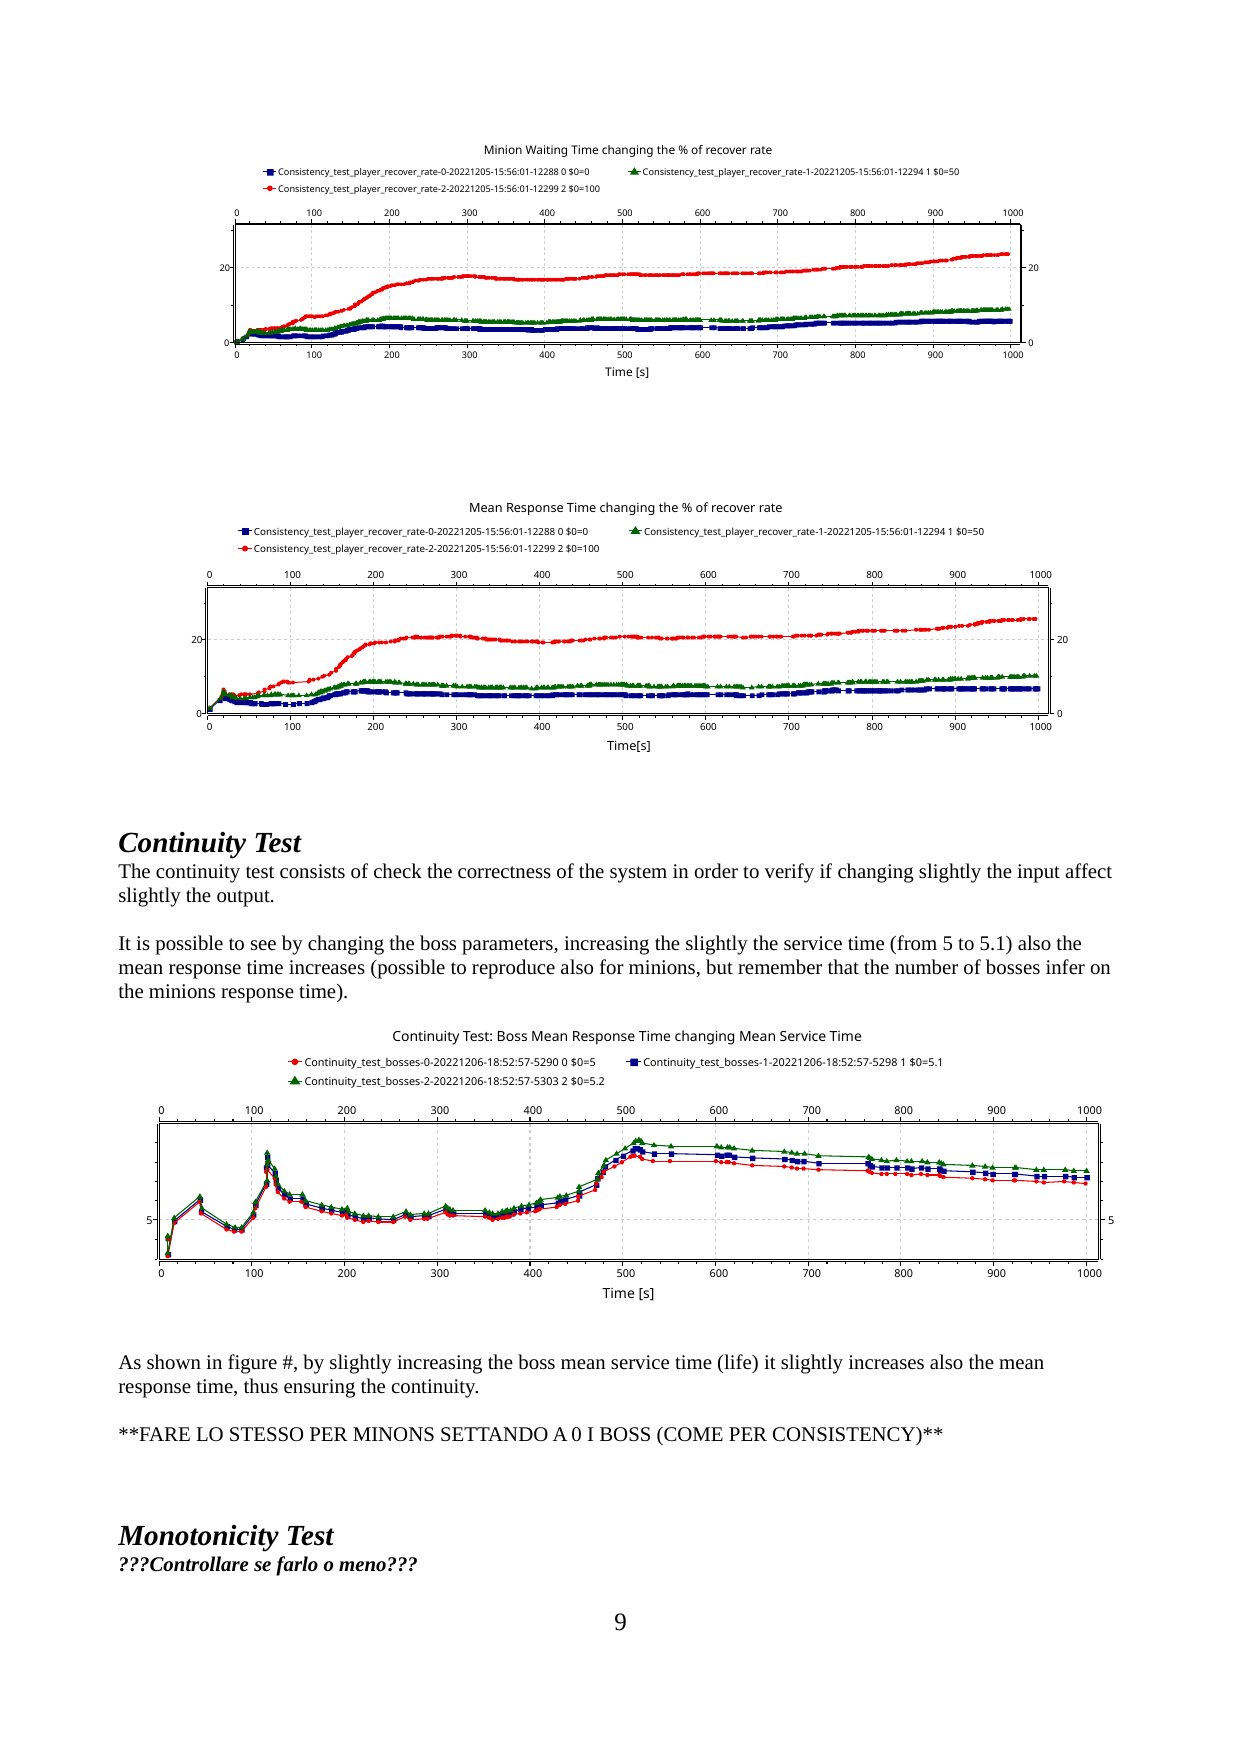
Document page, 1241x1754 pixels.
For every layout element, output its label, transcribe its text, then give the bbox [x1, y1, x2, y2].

text As shown in figure #, by slightly increasing the boss mean service time (life) it slightly increases also the mean response time, thus ensuring the continuity. [118, 1350, 1122, 1398]
text Monotonicity Test [118, 1518, 1122, 1552]
text ???Controllare se farlo o meno??? [118, 1552, 1122, 1576]
text **FARE LO STESSO PER MINONS SETTANDO A 0 I BOSS (COME PER CONSISTENCY)** [118, 1422, 1122, 1446]
text The continuity test consists of check the correctness of the system in order to verify if changing slightly the input affect slightly the output. [118, 859, 1122, 907]
text Continuity Test [118, 825, 1122, 859]
text It is possible to see by changing the boss parameters, increasing the slightly the service time (from 5 to 5.1) also the mean response time increases (possible to reproduce also for minions, but remember that the number of bosses infer on the minions response time). [118, 931, 1122, 1003]
